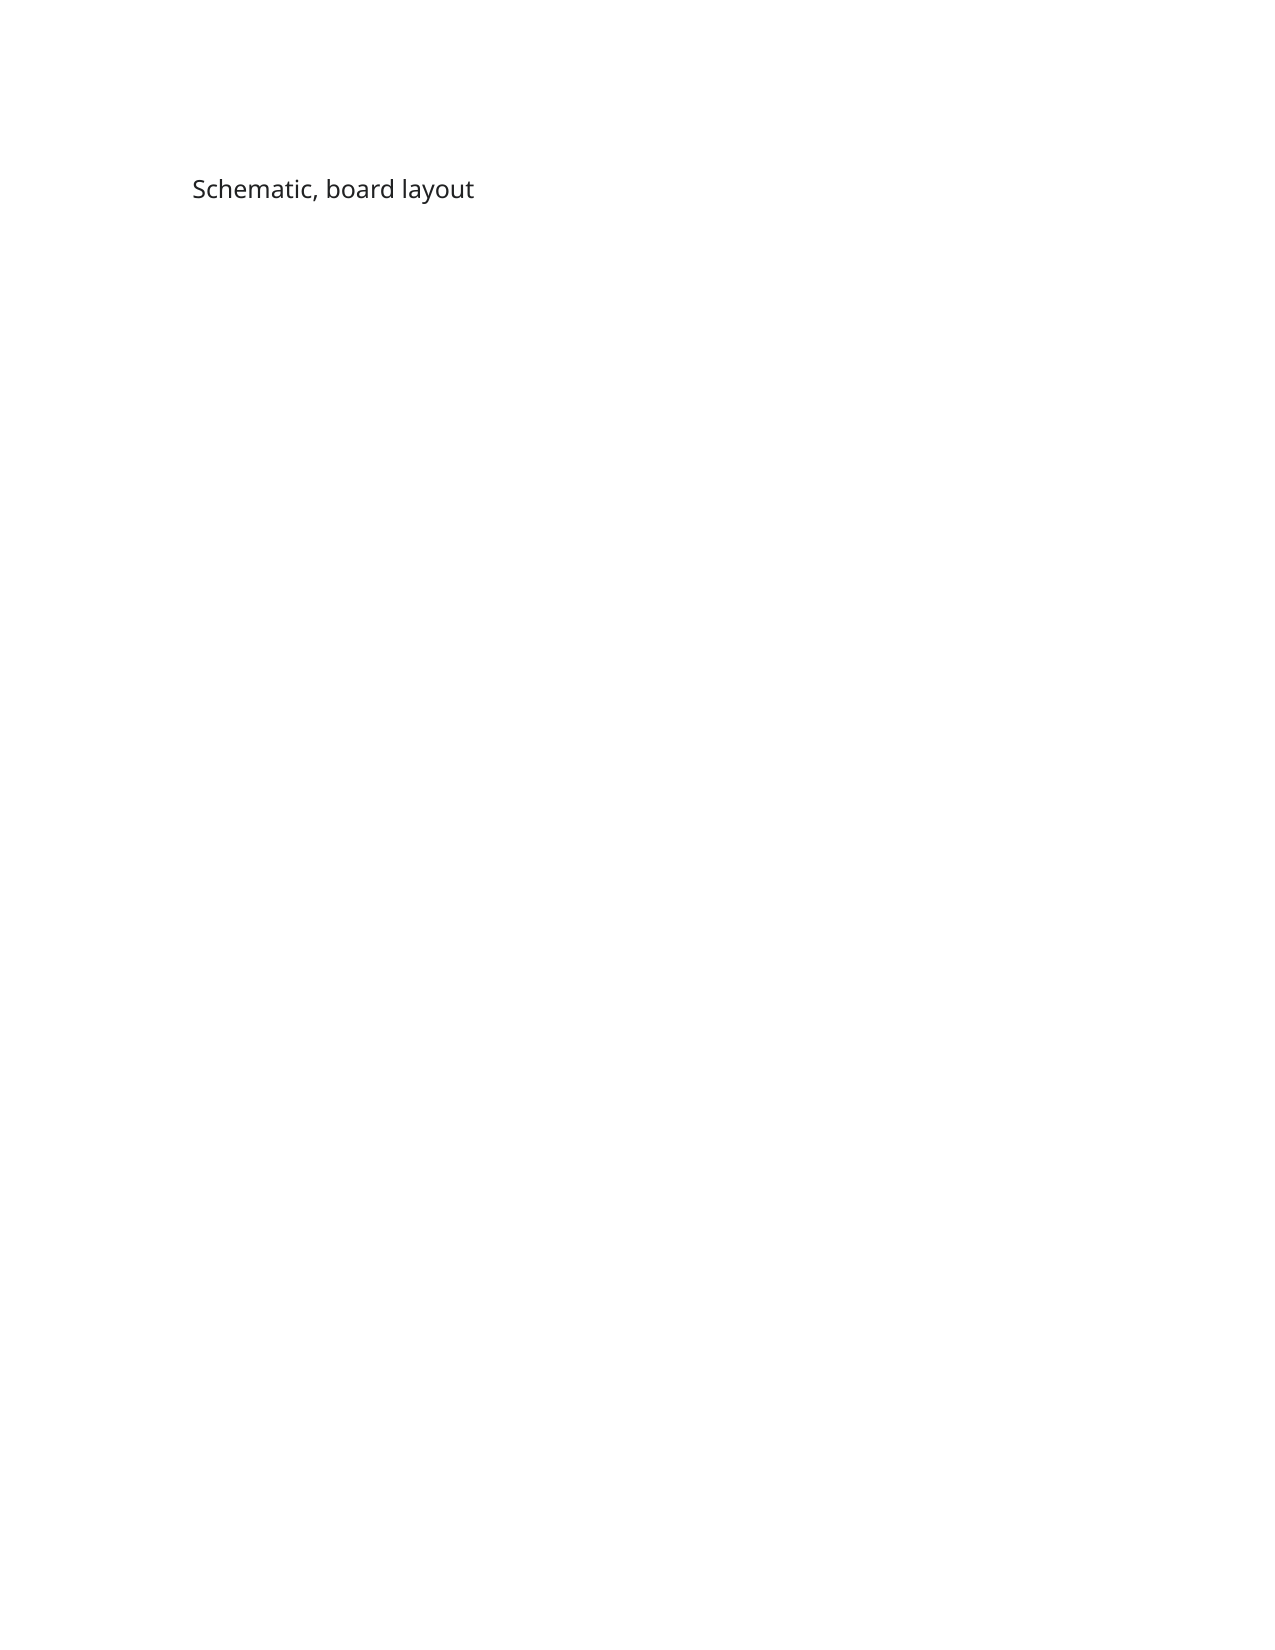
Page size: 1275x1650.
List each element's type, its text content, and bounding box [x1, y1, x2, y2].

text Schematic, board layout [192, 172, 1157, 206]
